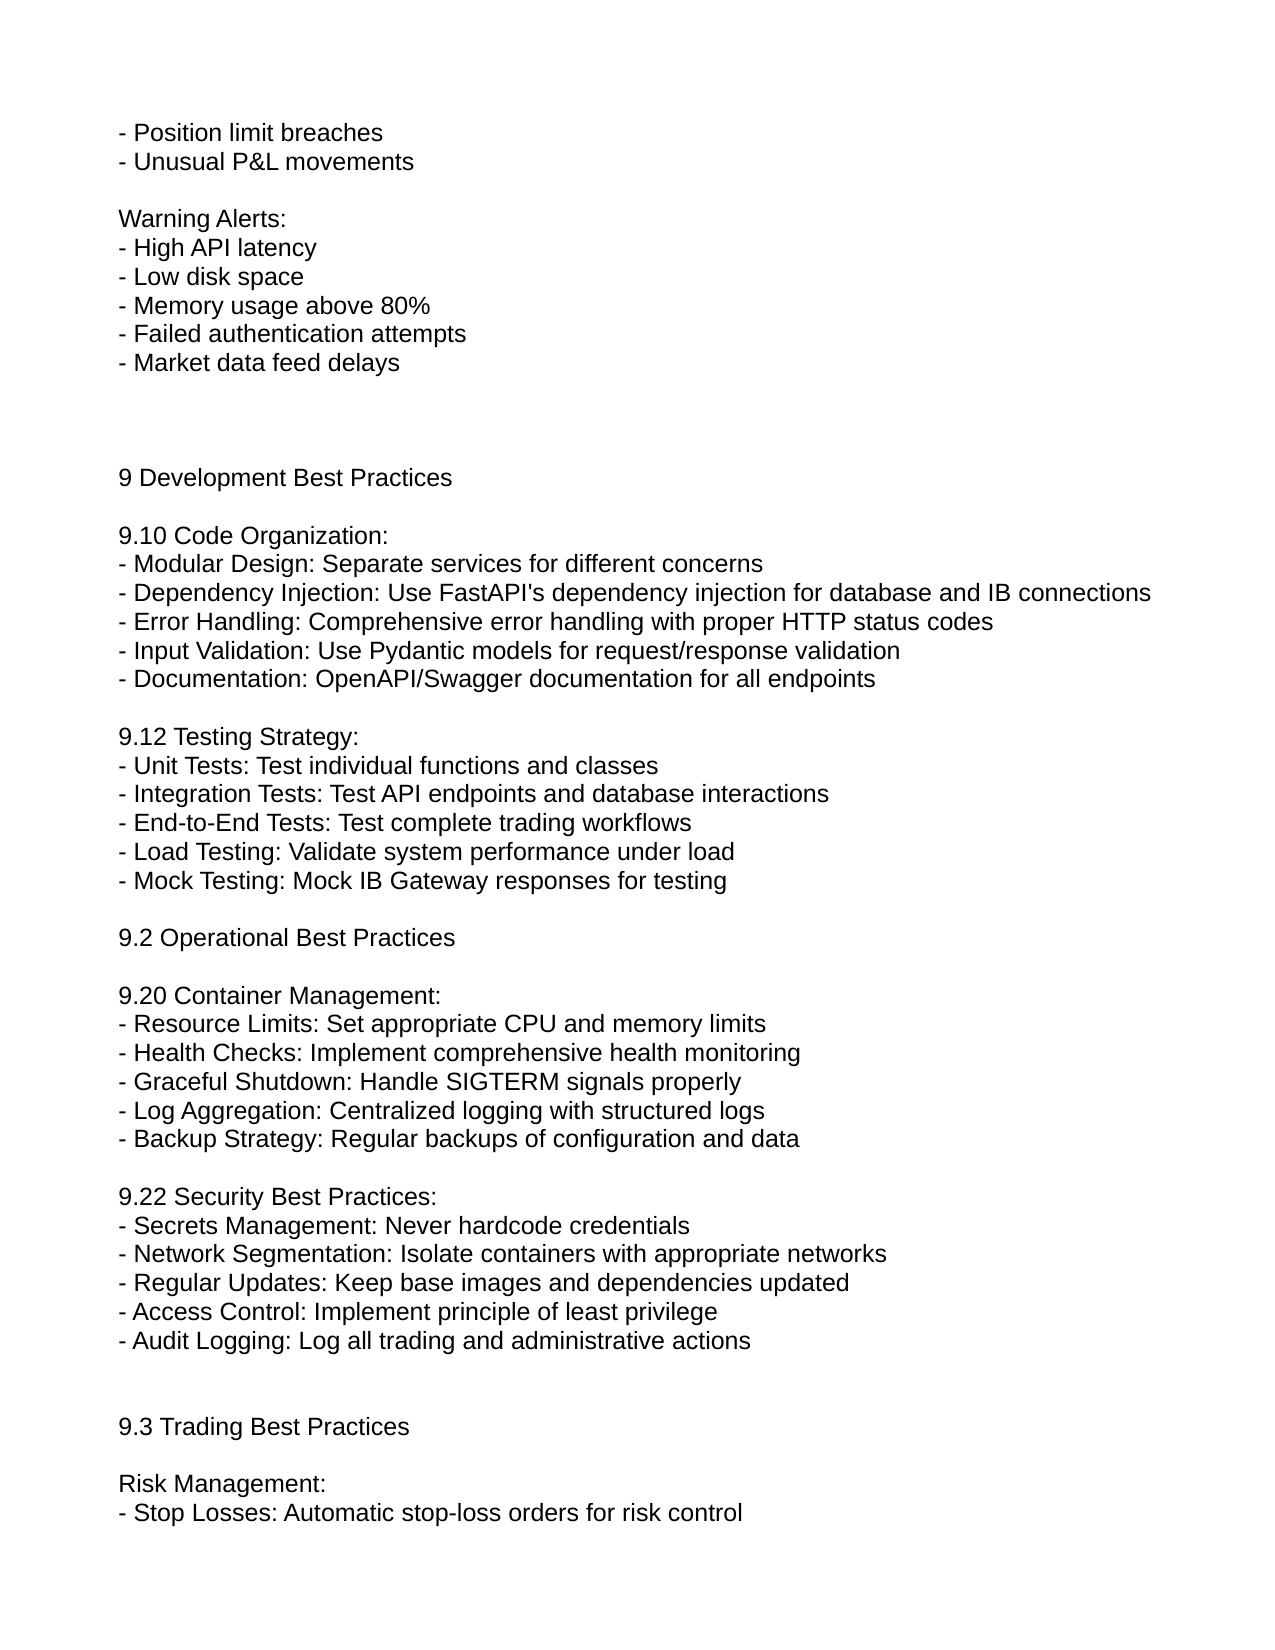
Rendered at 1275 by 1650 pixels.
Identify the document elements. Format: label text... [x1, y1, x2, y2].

text - Memory usage above 80% [118, 291, 1157, 319]
text 9 Development Best Practices [118, 463, 1157, 492]
text - Mock Testing: Mock IB Gateway responses for testing [118, 866, 1157, 894]
text Warning Alerts: [118, 204, 1157, 233]
text 9.3 Trading Best Practices [118, 1412, 1157, 1441]
text - Low disk space [118, 262, 1157, 291]
text 9.2 Operational Best Practices [118, 923, 1157, 952]
text - Market data feed delays [118, 348, 1157, 377]
text - End-to-End Tests: Test complete trading workflows [118, 808, 1157, 837]
text - Access Control: Implement principle of least privilege [118, 1297, 1157, 1326]
text - Audit Logging: Log all trading and administrative actions [118, 1326, 1157, 1354]
text 9.10 Code Organization: [118, 521, 1157, 549]
text - Log Aggregation: Centralized logging with structured logs [118, 1096, 1157, 1124]
text - Position limit breaches [118, 118, 1157, 147]
text - Error Handling: Comprehensive error handling with proper HTTP status codes [118, 607, 1157, 636]
text - Backup Strategy: Regular backups of configuration and data [118, 1124, 1157, 1153]
text - Input Validation: Use Pydantic models for request/response validation [118, 636, 1157, 664]
text 9.22 Security Best Practices: [118, 1182, 1157, 1211]
text - Secrets Management: Never hardcode credentials [118, 1211, 1157, 1239]
text - Integration Tests: Test API endpoints and database interactions [118, 779, 1157, 808]
text - High API latency [118, 233, 1157, 262]
text - Failed authentication attempts [118, 319, 1157, 348]
text - Documentation: OpenAPI/Swagger documentation for all endpoints [118, 664, 1157, 693]
text 9.20 Container Management: [118, 981, 1157, 1009]
text - Resource Limits: Set appropriate CPU and memory limits [118, 1009, 1157, 1038]
text - Unit Tests: Test individual functions and classes [118, 751, 1157, 779]
text - Modular Design: Separate services for different concerns [118, 549, 1157, 578]
text - Load Testing: Validate system performance under load [118, 837, 1157, 866]
text - Regular Updates: Keep base images and dependencies updated [118, 1268, 1157, 1297]
text - Stop Losses: Automatic stop-loss orders for risk control [118, 1498, 1157, 1527]
text - Health Checks: Implement comprehensive health monitoring [118, 1038, 1157, 1067]
text - Graceful Shutdown: Handle SIGTERM signals properly [118, 1067, 1157, 1096]
text Risk Management: [118, 1469, 1157, 1498]
text - Unusual P&L movements [118, 147, 1157, 176]
text 9.12 Testing Strategy: [118, 722, 1157, 751]
text - Dependency Injection: Use FastAPI's dependency injection for database and IB connections [118, 578, 1157, 607]
text - Network Segmentation: Isolate containers with appropriate networks [118, 1239, 1157, 1268]
